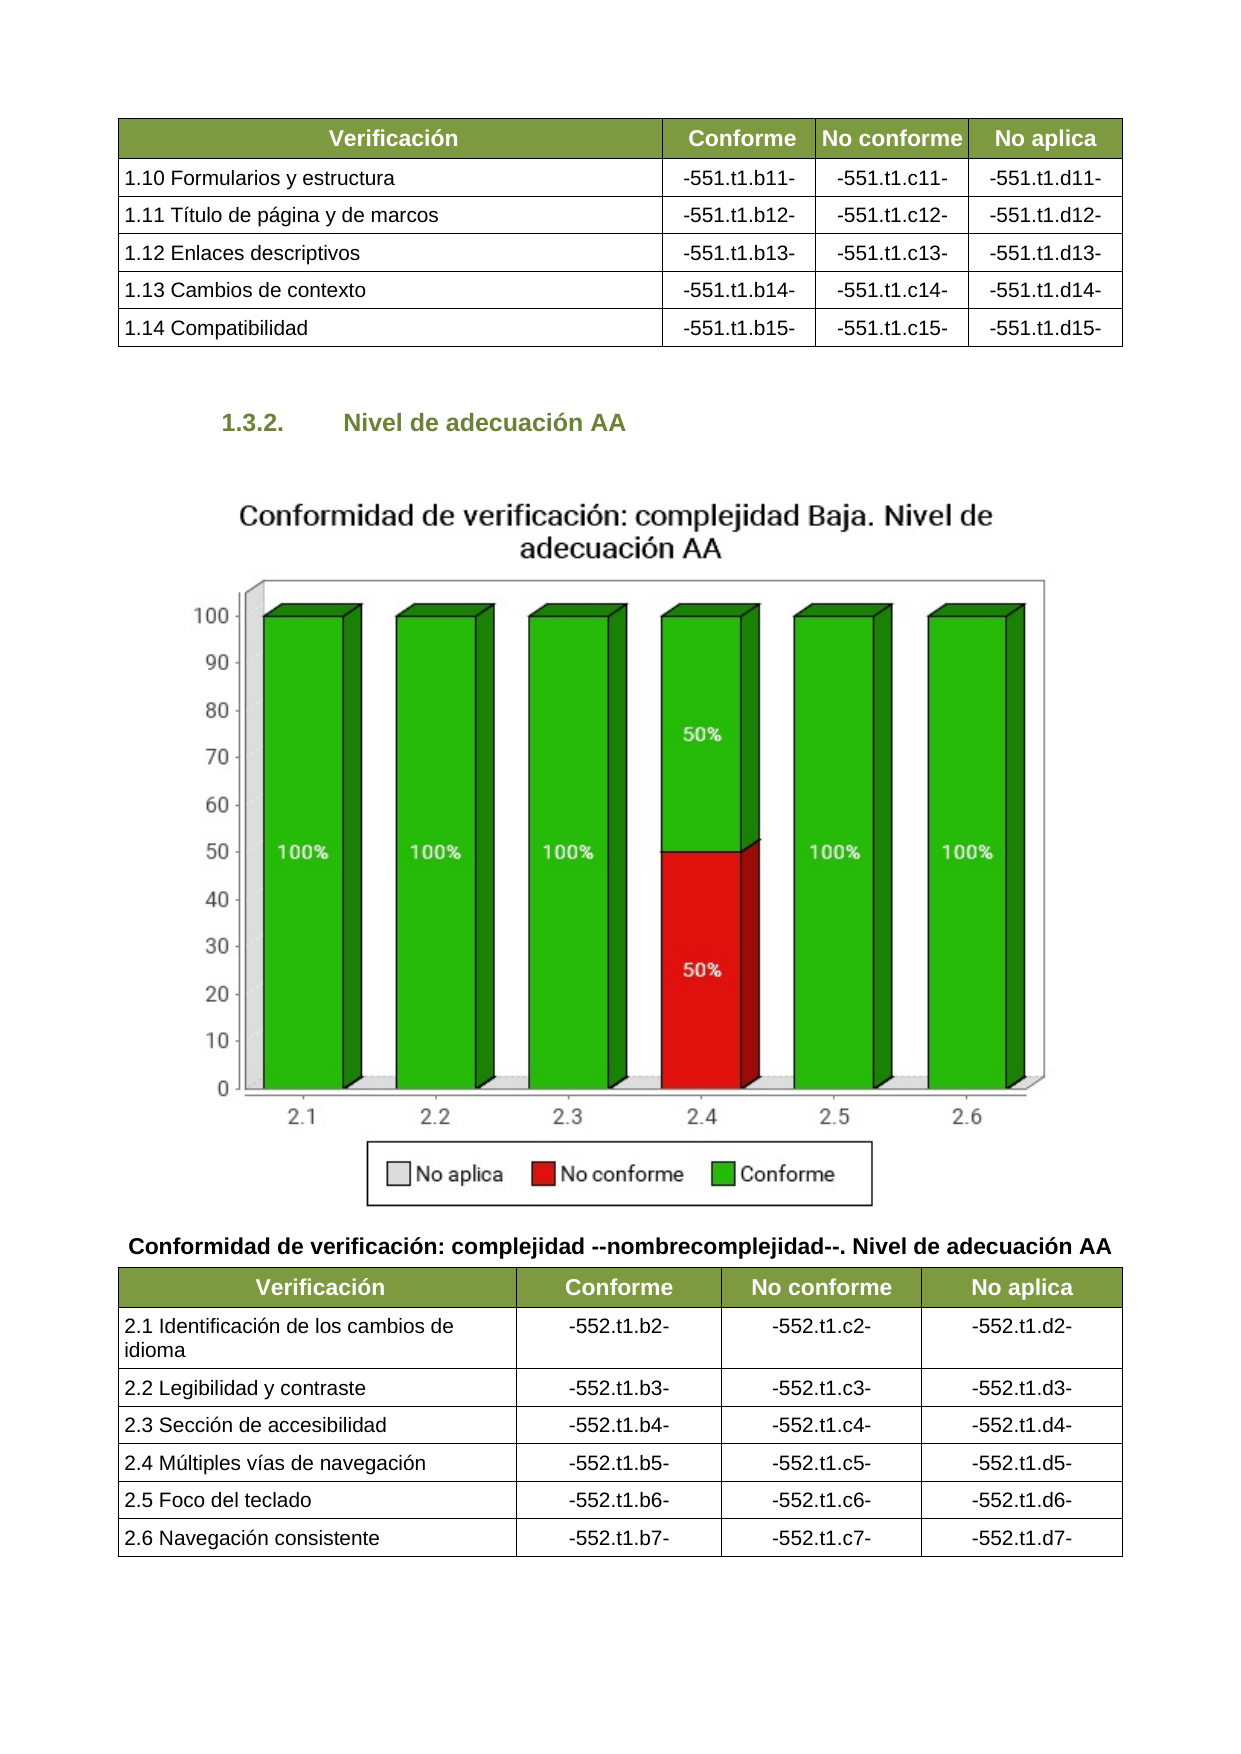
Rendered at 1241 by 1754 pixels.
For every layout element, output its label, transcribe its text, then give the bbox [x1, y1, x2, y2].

table_cell -551.t1.d12- [969, 197, 1122, 233]
table_cell -551.t1.c12- [816, 197, 968, 233]
table_cell -551.t1.b15- [663, 309, 815, 346]
table_cell -551.t1.d13- [969, 234, 1122, 271]
table_cell -552.t1.b7- [517, 1519, 721, 1556]
table_header No aplica [922, 1268, 1122, 1307]
table_cell -551.t1.b11- [663, 159, 815, 196]
table_cell -552.t1.c3- [722, 1369, 921, 1406]
table_cell -552.t1.d3- [922, 1369, 1122, 1406]
table_cell -552.t1.b5- [517, 1444, 721, 1481]
subtitle Nivel de adecuación AA [214, 408, 1122, 437]
table_cell -552.t1.d6- [922, 1482, 1122, 1518]
table_cell -552.t1.c7- [722, 1519, 921, 1556]
table_cell -552.t1.c2- [722, 1308, 921, 1368]
table_cell -551.t1.d14- [969, 272, 1122, 308]
table_cell -552.t1.c5- [722, 1444, 921, 1481]
table_cell -551.t1.c13- [816, 234, 968, 271]
table_cell -552.t1.d2- [922, 1308, 1122, 1368]
table_cell -552.t1.d5- [922, 1444, 1122, 1481]
table_cell -551.t1.c14- [816, 272, 968, 308]
table_header Verificación [119, 1268, 516, 1307]
table_cell 2.5 Foco del teclado [119, 1482, 516, 1518]
text Conformidad de verificación: complejidad --nombrecomplejidad--. Nivel de adecuación AA [118, 1233, 1122, 1259]
table_cell -552.t1.c6- [722, 1482, 921, 1518]
table_cell 1.12 Enlaces descriptivos [119, 234, 662, 271]
table_cell -552.t1.b6- [517, 1482, 721, 1518]
table_header No conforme [816, 119, 968, 158]
table_cell -552.t1.d4- [922, 1407, 1122, 1443]
table_cell -551.t1.d15- [969, 309, 1122, 346]
table_header Conforme [517, 1268, 721, 1307]
table_header Conforme [663, 119, 815, 158]
table_cell 2.1 Identificación de los cambios de idioma [119, 1308, 516, 1368]
table_header No conforme [722, 1268, 921, 1307]
table_cell 1.14 Compatibilidad [119, 309, 662, 346]
table_cell -552.t1.b4- [517, 1407, 721, 1443]
table_cell -551.t1.b14- [663, 272, 815, 308]
table_cell -551.t1.b12- [663, 197, 815, 233]
table_cell -552.t1.c4- [722, 1407, 921, 1443]
table_header Verificación [119, 119, 662, 158]
table_cell 1.10 Formularios y estructura [119, 159, 662, 196]
table_cell -551.t1.c11- [816, 159, 968, 196]
table_header No aplica [969, 119, 1122, 158]
table_cell -552.t1.d7- [922, 1519, 1122, 1556]
picture [178, 498, 1062, 1208]
table_cell -552.t1.b2- [517, 1308, 721, 1368]
table_cell 2.2 Legibilidad y contraste [119, 1369, 516, 1406]
table_cell -551.t1.d11- [969, 159, 1122, 196]
table_cell 2.6 Navegación consistente [119, 1519, 516, 1556]
table_cell 1.11 Título de página y de marcos [119, 197, 662, 233]
table_cell -551.t1.b13- [663, 234, 815, 271]
table_cell 2.3 Sección de accesibilidad [119, 1407, 516, 1443]
table_cell -552.t1.b3- [517, 1369, 721, 1406]
table_cell -551.t1.c15- [816, 309, 968, 346]
table_cell 1.13 Cambios de contexto [119, 272, 662, 308]
table_cell 2.4 Múltiples vías de navegación [119, 1444, 516, 1481]
